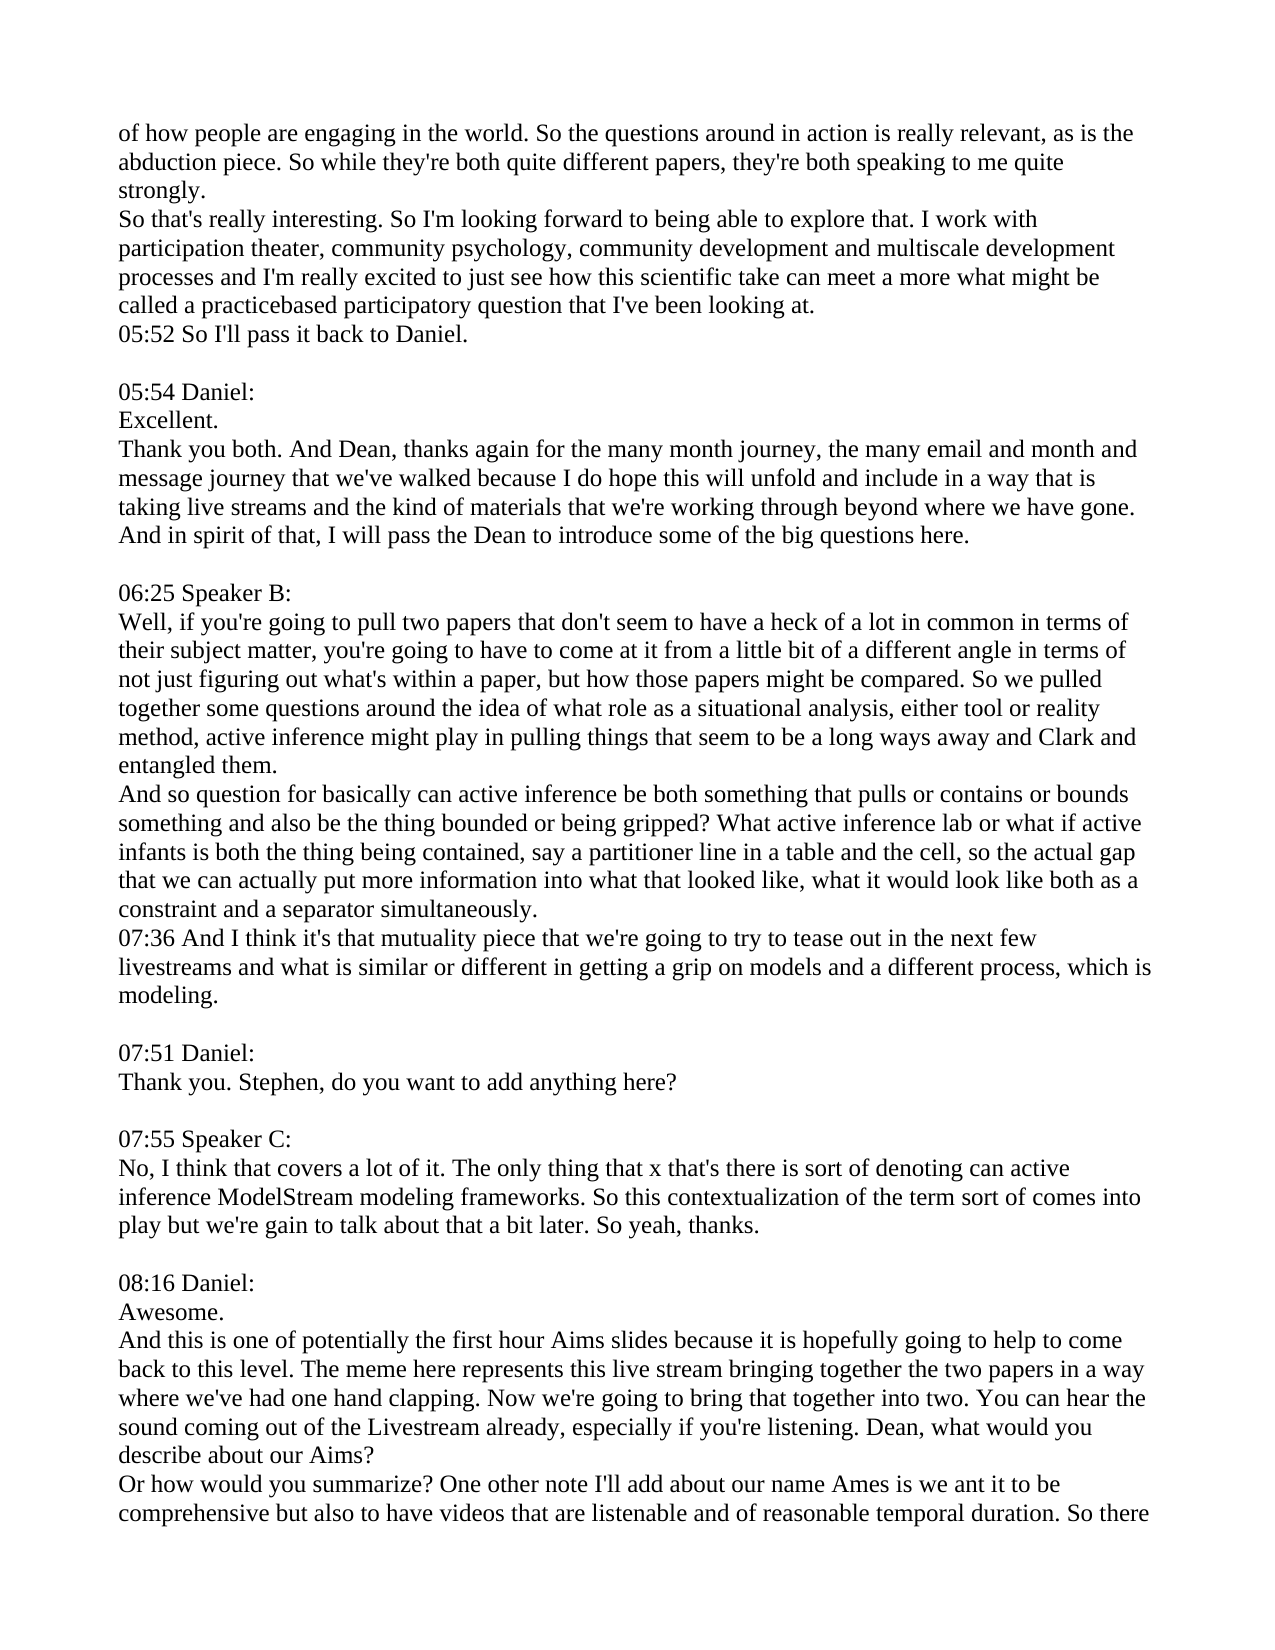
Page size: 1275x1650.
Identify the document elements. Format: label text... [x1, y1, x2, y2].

text Thank you. Stephen, do you want to add anything here? [118, 1067, 1157, 1096]
text 06:25 Speaker B: [118, 578, 1157, 607]
text 07:55 Speaker C: [118, 1124, 1157, 1153]
text So that's really interesting. So I'm looking forward to being able to explore that. I work with participation theater, community psychology, community development and multiscale development processes and I'm really excited to just see how this scientific take can meet a more what might be called a practicebased participatory question that I've been looking at. [118, 204, 1157, 319]
text 05:52 So I'll pass it back to Daniel. [118, 319, 1157, 348]
text Well, if you're going to pull two papers that don't seem to have a heck of a lot in common in terms of their subject matter, you're going to have to come at it from a little bit of a different angle in terms of not just figuring out what's within a paper, but how those papers might be compared. So we pulled together some questions around the idea of what role as a situational analysis, either tool or reality method, active inference might play in pulling things that seem to be a long ways away and Clark and entangled them. [118, 607, 1157, 779]
text No, I think that covers a lot of it. The only thing that x that's there is sort of denoting can active inference ModelStream modeling frameworks. So this contextualization of the term sort of comes into play but we're gain to talk about that a bit later. So yeah, thanks. [118, 1153, 1157, 1239]
text 07:51 Daniel: [118, 1038, 1157, 1067]
text 05:54 Daniel: [118, 377, 1157, 406]
text 07:36 And I think it's that mutuality piece that we're going to try to tease out in the next few livestreams and what is similar or different in getting a grip on models and a different process, which is modeling. [118, 923, 1157, 1009]
text of how people are engaging in the world. So the questions around in action is really relevant, as is the abduction piece. So while they're both quite different papers, they're both speaking to me quite strongly. [118, 118, 1157, 204]
text 08:16 Daniel: [118, 1268, 1157, 1297]
text Awesome. [118, 1297, 1157, 1326]
text Or how would you summarize? One other note I'll add about our name Ames is we ant it to be comprehensive but also to have videos that are listenable and of reasonable temporal duration. So there [118, 1469, 1157, 1527]
text Excellent. [118, 406, 1157, 434]
text And this is one of potentially the first hour Aims slides because it is hopefully going to help to come back to this level. The meme here represents this live stream bringing together the two papers in a way where we've had one hand clapping. Now we're going to bring that together into two. You can hear the sound coming out of the Livestream already, especially if you're listening. Dean, what would you describe about our Aims? [118, 1326, 1157, 1469]
text And so question for basically can active inference be both something that pulls or contains or bounds something and also be the thing bounded or being gripped? What active inference lab or what if active infants is both the thing being contained, say a partitioner line in a table and the cell, so the actual gap that we can actually put more information into what that looked like, what it would look like both as a constraint and a separator simultaneously. [118, 779, 1157, 923]
text Thank you both. And Dean, thanks again for the many month journey, the many email and month and message journey that we've walked because I do hope this will unfold and include in a way that is taking live streams and the kind of materials that we're working through beyond where we have gone. And in spirit of that, I will pass the Dean to introduce some of the big questions here. [118, 434, 1157, 549]
